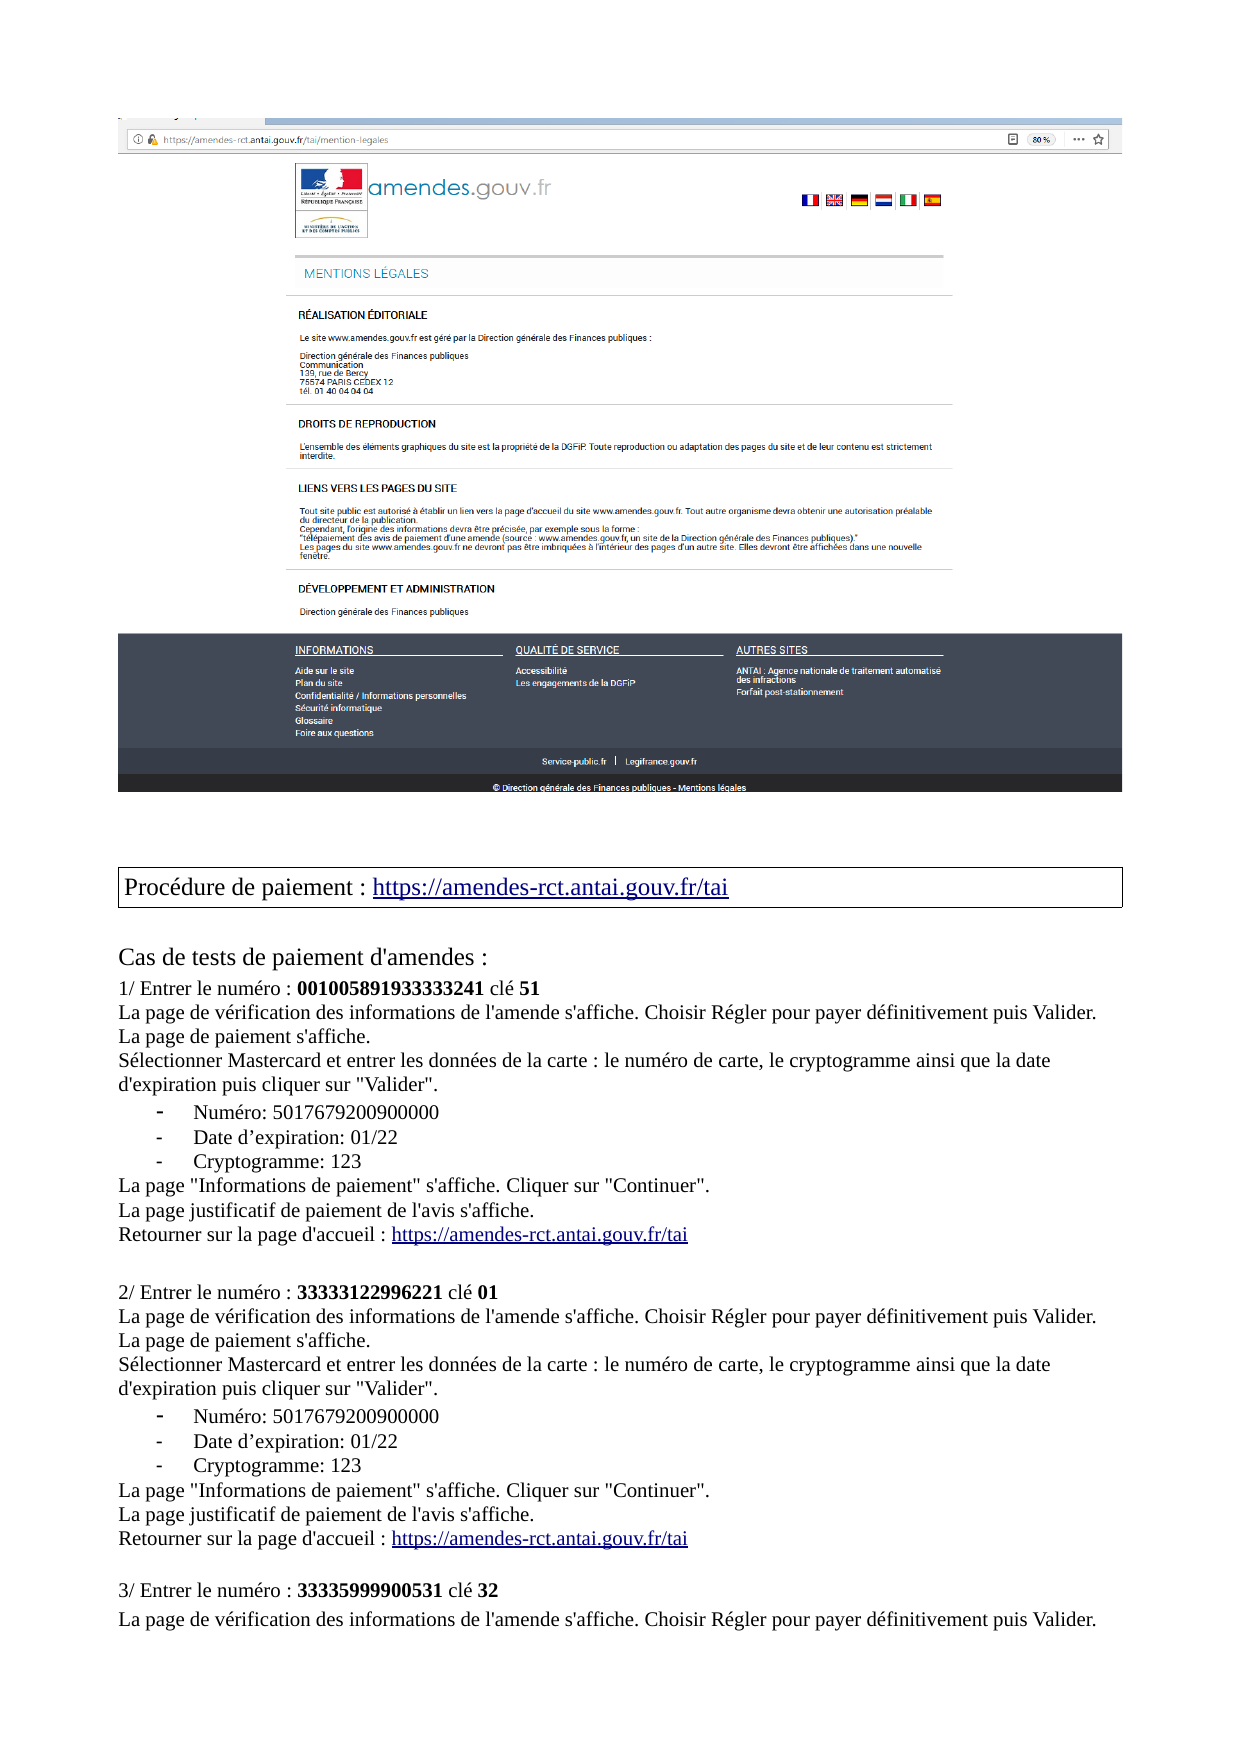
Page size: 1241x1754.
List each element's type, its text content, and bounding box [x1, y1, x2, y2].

list Cryptogramme: 123 [156, 1453, 1122, 1477]
list Retourner sur la page d'accueil : https://amendes-rct.antai.gouv.fr/tai [118, 1222, 1122, 1246]
list La page de vérification des informations de l'amende s'affiche. Choisir Régler pour payer définitivement puis Valider. [118, 1607, 1122, 1631]
list Date d’expiration: 01/22 [156, 1429, 1122, 1453]
list Numéro: 5017679200900000 [156, 1400, 1122, 1429]
list 2/ Entrer le numéro : 33333122996221 clé 01 [118, 1280, 1122, 1304]
list La page justificatif de paiement de l'avis s'affiche. [118, 1197, 1122, 1222]
list La page justificatif de paiement de l'avis s'affiche. [118, 1502, 1122, 1526]
list Cryptogramme: 123 [156, 1149, 1122, 1173]
list 1/ Entrer le numéro : 001005891933333241 clé 51 [118, 976, 1122, 1000]
list Numéro: 5017679200900000 [156, 1096, 1122, 1125]
list Sélectionner Mastercard et entrer les données de la carte : le numéro de carte, le cryptogramme ainsi que la date d'expiration puis cliquer sur "Valider". [118, 1048, 1122, 1096]
list La page de vérification des informations de l'amende s'affiche. Choisir Régler pour payer définitivement puis Valider. La page de paiement s'affiche. [118, 1000, 1122, 1048]
picture [118, 118, 1123, 792]
text Cas de tests de paiement d'amendes : [118, 942, 1122, 970]
list Retourner sur la page d'accueil : https://amendes-rct.antai.gouv.fr/tai [118, 1526, 1122, 1550]
table_header Procédure de paiement : https://amendes-rct.antai.gouv.fr/tai [119, 868, 1122, 907]
list Date d’expiration: 01/22 [156, 1125, 1122, 1149]
list La page "Informations de paiement" s'affiche. Cliquer sur "Continuer". [118, 1173, 1122, 1197]
list Sélectionner Mastercard et entrer les données de la carte : le numéro de carte, le cryptogramme ainsi que la date d'expiration puis cliquer sur "Valider". [118, 1352, 1122, 1400]
list La page de vérification des informations de l'amende s'affiche. Choisir Régler pour payer définitivement puis Valider. La page de paiement s'affiche. [118, 1304, 1122, 1352]
list La page "Informations de paiement" s'affiche. Cliquer sur "Continuer". [118, 1477, 1122, 1502]
text 3/ Entrer le numéro : 33335999900531 clé 32 [118, 1578, 1122, 1602]
